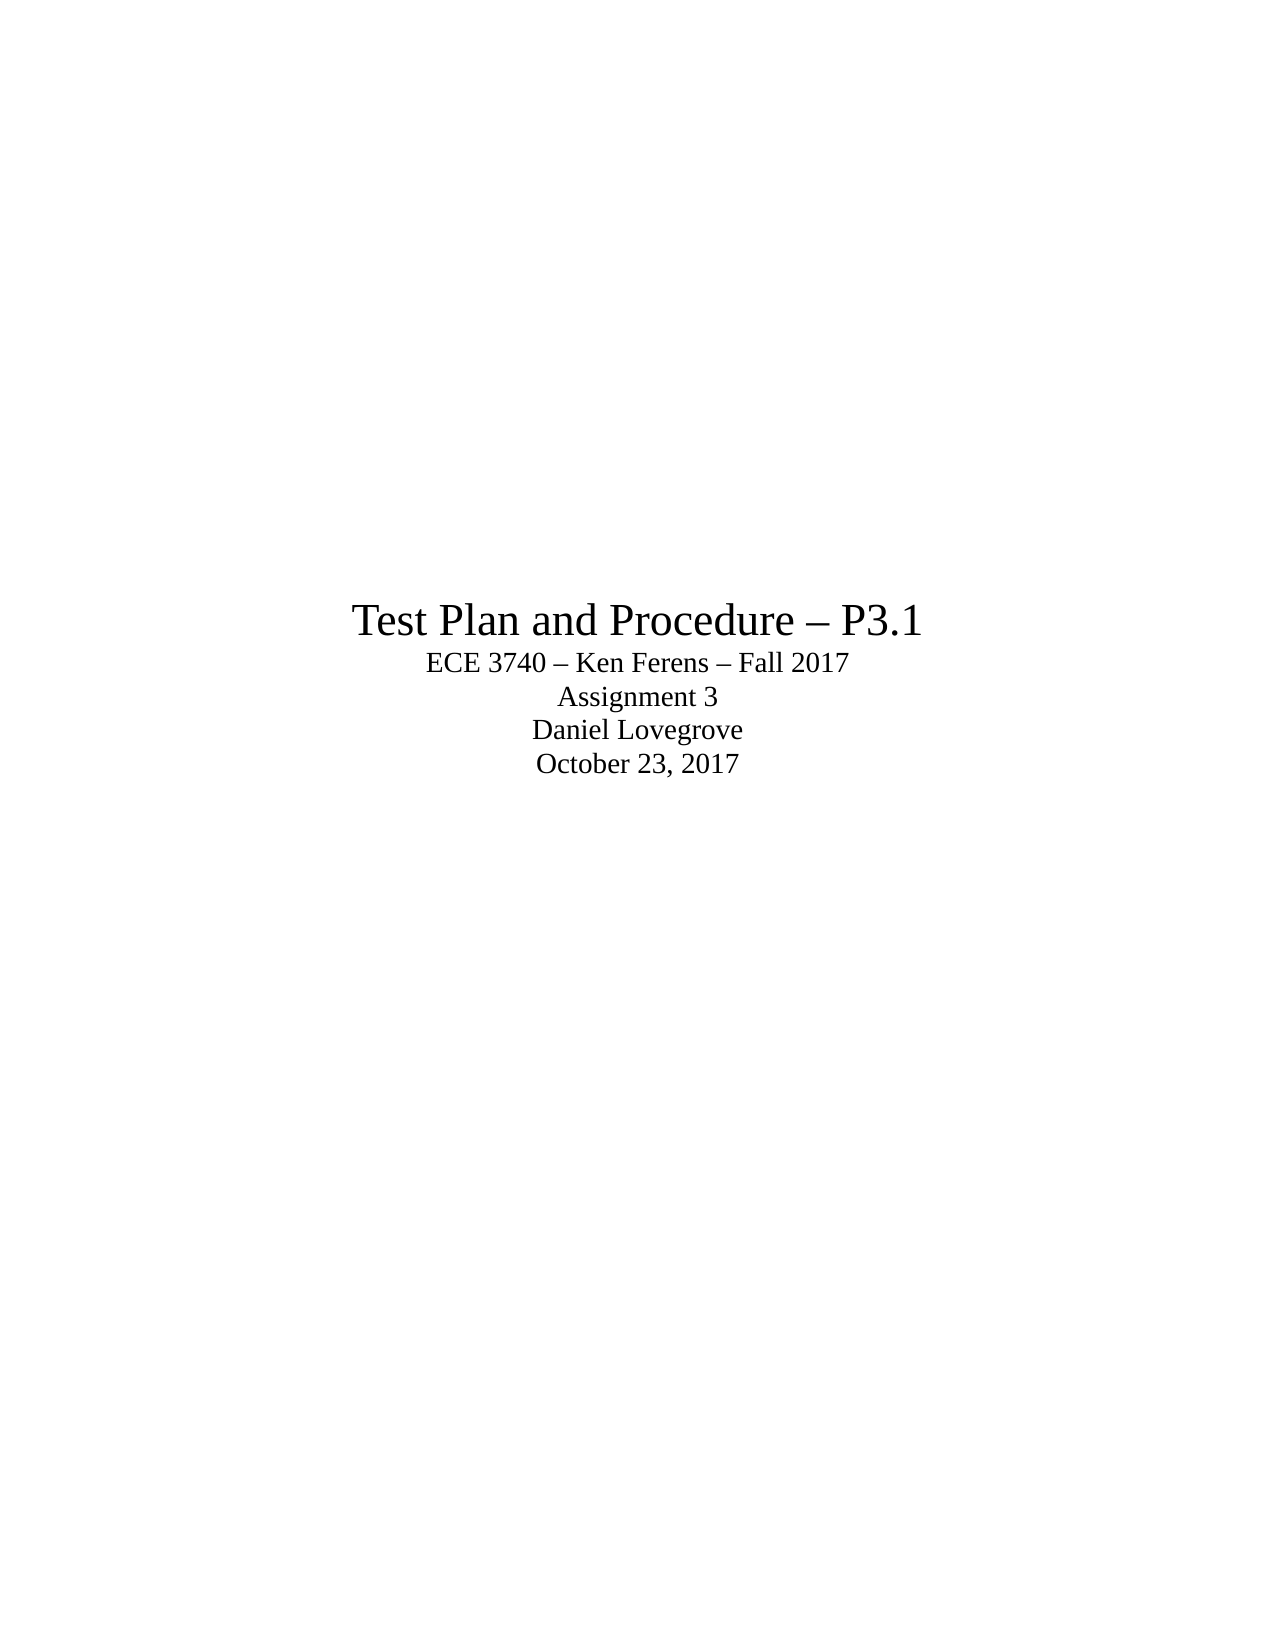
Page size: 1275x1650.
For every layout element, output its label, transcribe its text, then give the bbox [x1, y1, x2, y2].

text Assignment 3 [118, 679, 1157, 712]
text ECE 3740 – Ken Ferens – Fall 2017 [118, 645, 1157, 679]
text Test Plan and Procedure – P3.1 [118, 592, 1157, 645]
text October 23, 2017 [118, 746, 1157, 779]
text Daniel Lovegrove [118, 712, 1157, 746]
